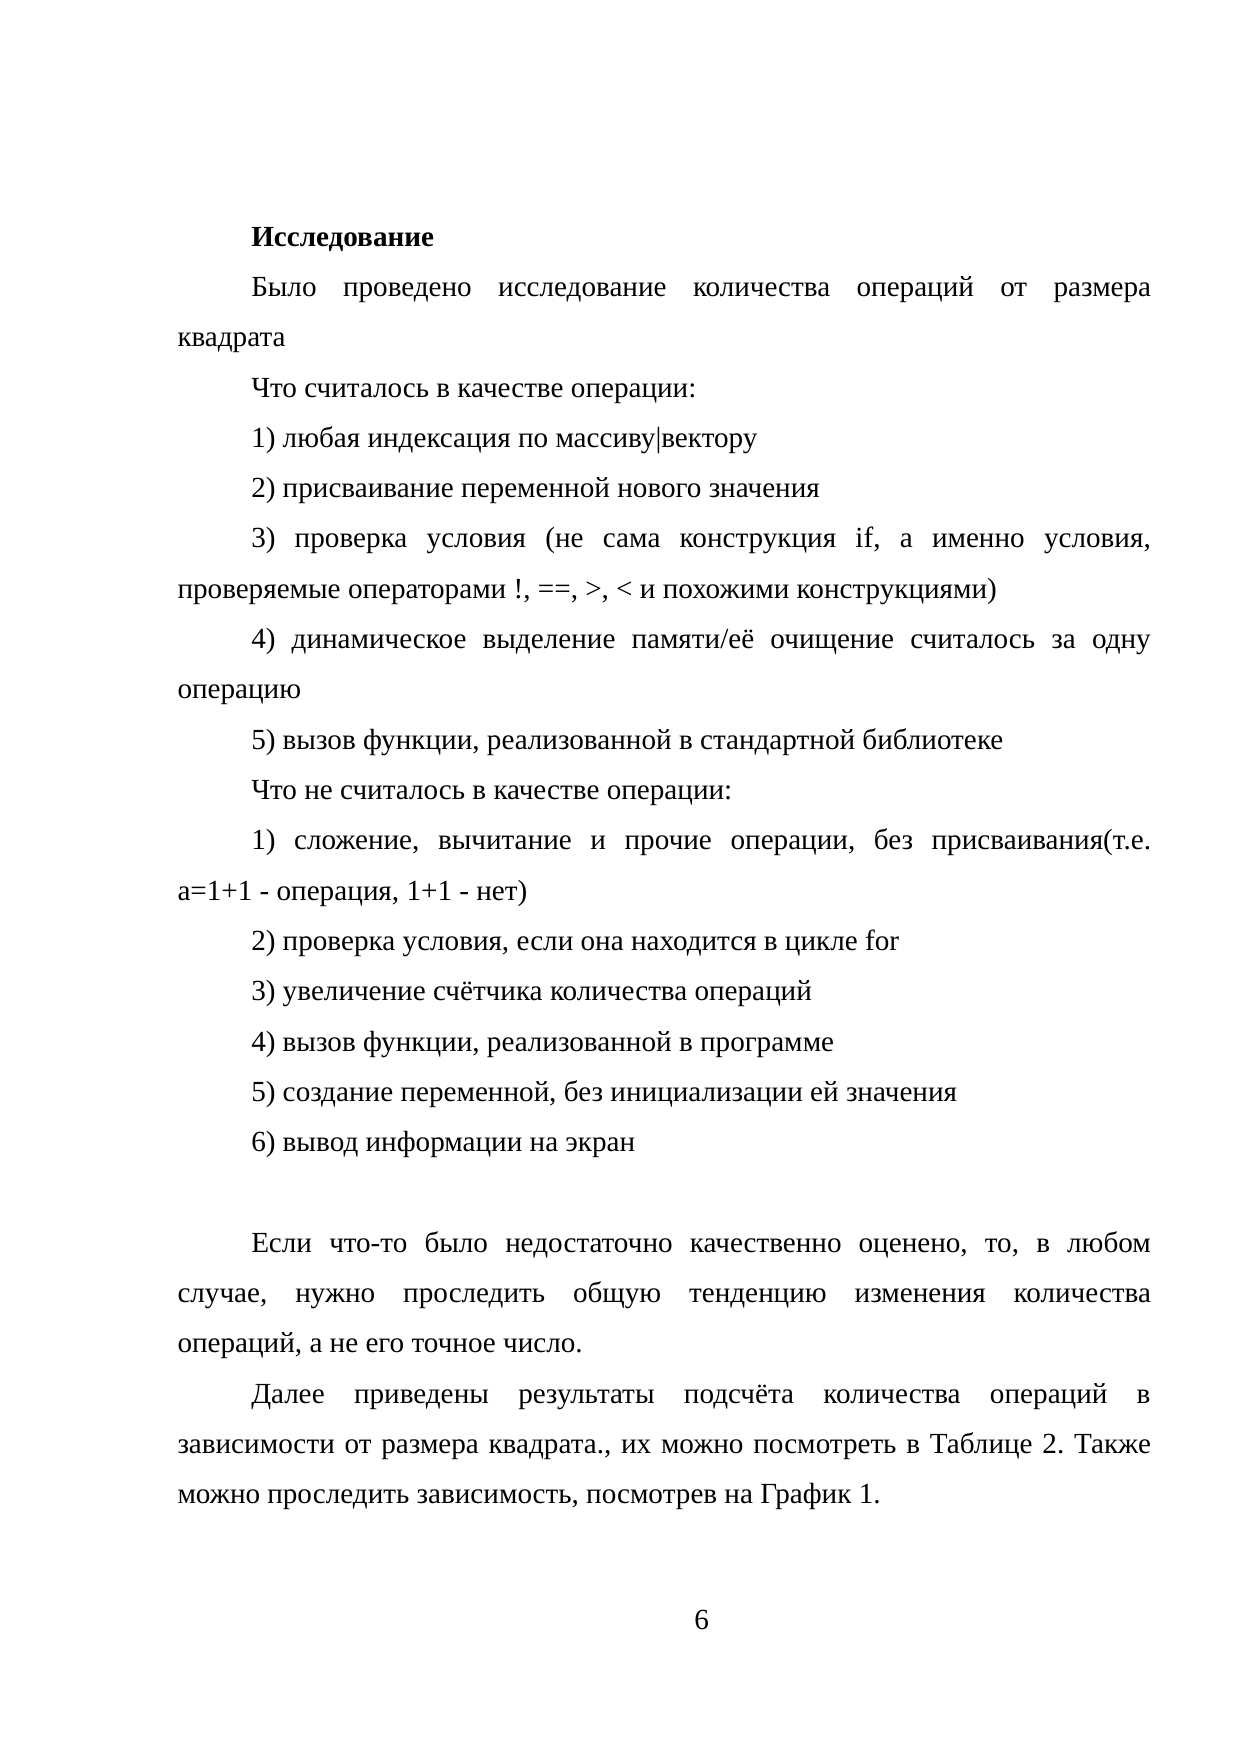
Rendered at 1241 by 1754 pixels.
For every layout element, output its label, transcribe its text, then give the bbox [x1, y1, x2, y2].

text 1) сложение, вычитание и прочие операции, без присваивания(т.е. а=1+1 - операция, 1+1 - нет) [177, 822, 1152, 906]
text 1) любая индексация по массиву|вектору [177, 420, 1152, 453]
text 2) присваивание переменной нового значения [177, 470, 1152, 504]
text 2) проверка условия, если она находится в цикле for [177, 923, 1152, 957]
text Далее приведены результаты подсчёта количества операций в зависимости от размера квадрата., их можно посмотреть в Таблице 2. Также можно проследить зависимость, посмотрев на График 1. [177, 1376, 1152, 1510]
text 5) вызов функции, реализованной в стандартной библиотеке [177, 722, 1152, 755]
text 5) создание переменной, без инициализации ей значения [177, 1074, 1152, 1108]
text Что считалось в качестве операции: [177, 370, 1152, 403]
text 4) динамическое выделение памяти/её очищение считалось за одну операцию [177, 621, 1152, 705]
text Если что-то было недостаточно качественно оценено, то, в любом случае, нужно проследить общую тенденцию изменения количества операций, а не его точное число. [177, 1225, 1152, 1359]
text 6) вывод информации на экран [177, 1124, 1152, 1158]
text 3) проверка условия (не сама конструкция if, а именно условия, проверяемые операторами !, ==, >, < и похожими конструкциями) [177, 521, 1152, 604]
text 4) вызов функции, реализованной в программе [177, 1024, 1152, 1057]
text Исследование [177, 219, 1152, 252]
text Что не считалось в качестве операции: [177, 772, 1152, 806]
text Было проведено исследование количества операций от размера квадрата [177, 269, 1152, 353]
text 3) увеличение счётчика количества операций [177, 973, 1152, 1007]
